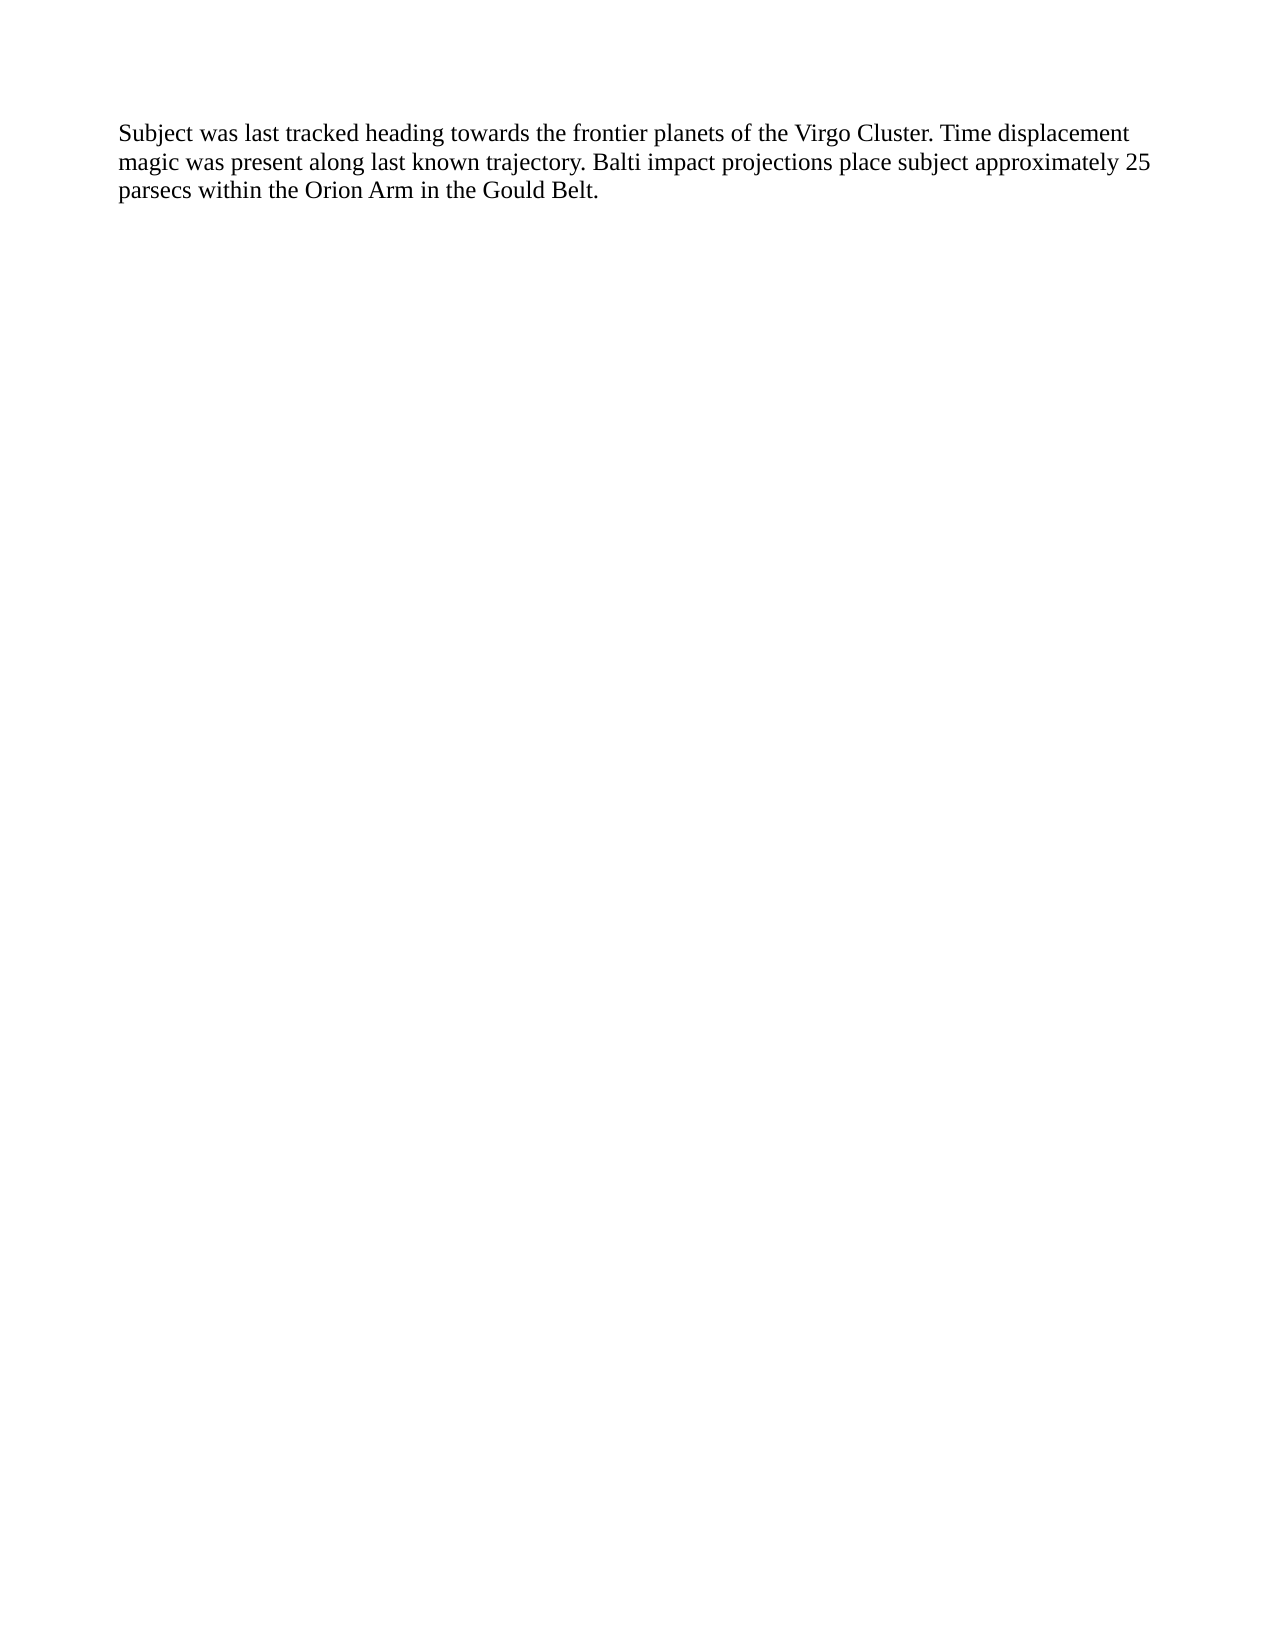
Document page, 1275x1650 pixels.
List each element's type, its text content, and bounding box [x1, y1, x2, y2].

text Subject was last tracked heading towards the frontier planets of the Virgo Cluster. Time displacement magic was present along last known trajectory. Balti impact projections place subject approximately 25 parsecs within the Orion Arm in the Gould Belt. [118, 118, 1157, 204]
